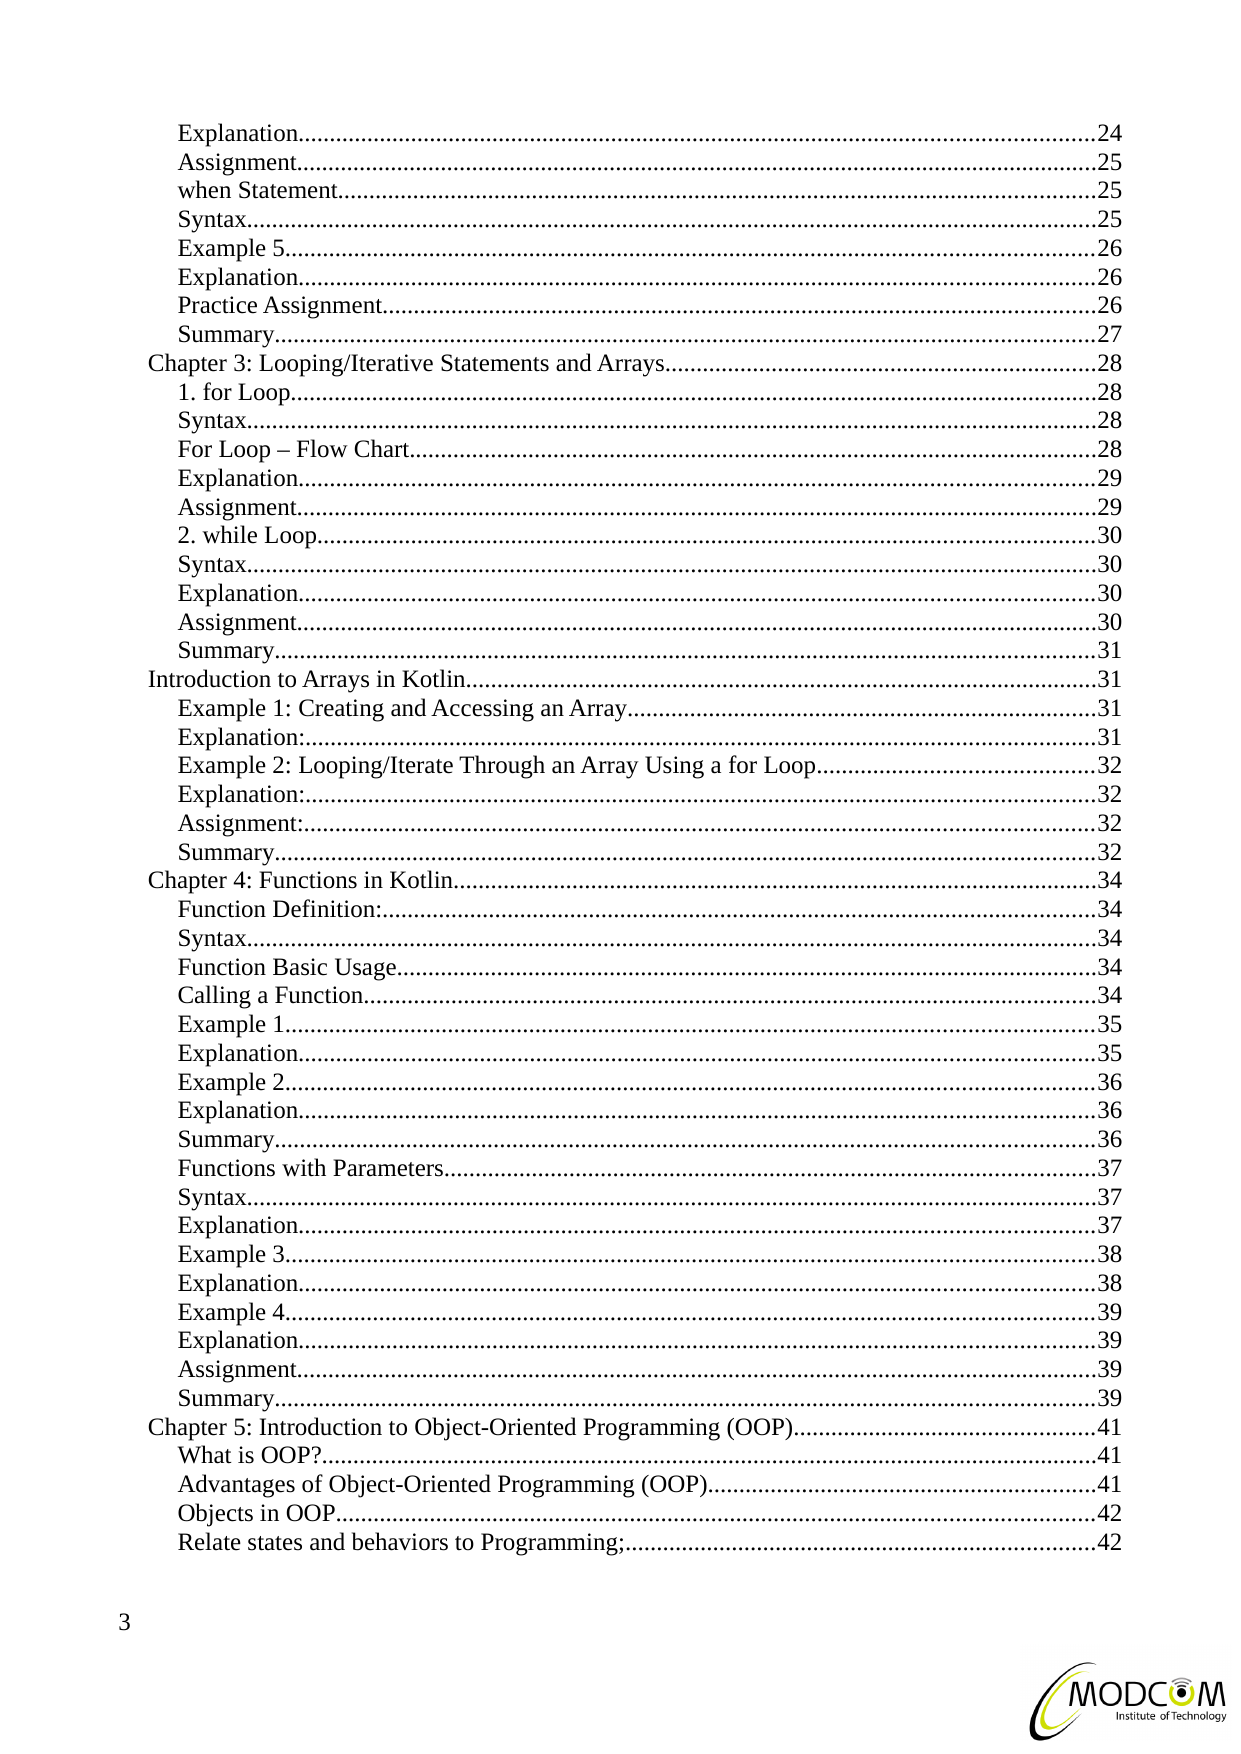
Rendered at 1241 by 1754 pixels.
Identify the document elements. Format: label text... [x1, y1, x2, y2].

text Example 4 39 [177, 1297, 1122, 1326]
text Function Definition: 34 [177, 894, 1122, 923]
text Explanation 36 [177, 1096, 1122, 1124]
text Assignment 39 [177, 1354, 1122, 1383]
text Explanation 30 [177, 578, 1122, 607]
text Example 1: Creating and Accessing an Array 31 [177, 693, 1122, 722]
text Summary 31 [177, 636, 1122, 664]
text Chapter 5: Introduction to Object-Oriented Programming (OOP) 41 [148, 1412, 1122, 1441]
picture [1020, 1644, 1233, 1741]
text 2. while Loop 30 [177, 521, 1122, 549]
text Example 2 36 [177, 1067, 1122, 1096]
text Syntax 37 [177, 1182, 1122, 1211]
text Syntax 28 [177, 406, 1122, 434]
text Summary 39 [177, 1383, 1122, 1412]
text Assignment: 32 [177, 808, 1122, 837]
text Function Basic Usage. 34 [177, 952, 1122, 981]
text Syntax 34 [177, 923, 1122, 952]
text Explanation 35 [177, 1038, 1122, 1067]
text Syntax 30 [177, 549, 1122, 578]
text Example 1 35 [177, 1009, 1122, 1038]
text Functions with Parameters 37 [177, 1153, 1122, 1182]
text Explanation 29 [177, 463, 1122, 492]
text Objects in OOP 42 [177, 1498, 1122, 1527]
text Introduction to Arrays in Kotlin 31 [148, 664, 1122, 693]
text Example 5 26 [177, 233, 1122, 262]
text Syntax 25 [177, 204, 1122, 233]
text Example 3 38 [177, 1239, 1122, 1268]
text Explanation 38 [177, 1268, 1122, 1297]
text Explanation 24 [177, 118, 1122, 147]
text Explanation: 32 [177, 779, 1122, 808]
text 1. for Loop 28 [177, 377, 1122, 406]
text What is OOP? 41 [177, 1441, 1122, 1469]
text Calling a Function 34 [177, 981, 1122, 1009]
text Example 2: Looping/Iterate Through an Array Using a for Loop 32 [177, 751, 1122, 779]
text Assignment 29 [177, 492, 1122, 521]
text Practice Assignment 26 [177, 291, 1122, 319]
text Relate states and behaviors to Programming; 42 [177, 1527, 1122, 1556]
text Chapter 3: Looping/Iterative Statements and Arrays 28 [148, 348, 1122, 377]
text Summary 32 [177, 837, 1122, 866]
text For Loop – Flow Chart. 28 [177, 434, 1122, 463]
text Assignment 30 [177, 607, 1122, 636]
text Explanation: 31 [177, 722, 1122, 751]
text Explanation 26 [177, 262, 1122, 291]
text Summary 36 [177, 1124, 1122, 1153]
text Summary 27 [177, 319, 1122, 348]
text Advantages of Object-Oriented Programming (OOP) 41 [177, 1469, 1122, 1498]
text Explanation 39 [177, 1326, 1122, 1354]
text Explanation 37 [177, 1211, 1122, 1239]
text Chapter 4: Functions in Kotlin 34 [148, 866, 1122, 894]
text when Statement 25 [177, 176, 1122, 204]
text Assignment 25 [177, 147, 1122, 176]
